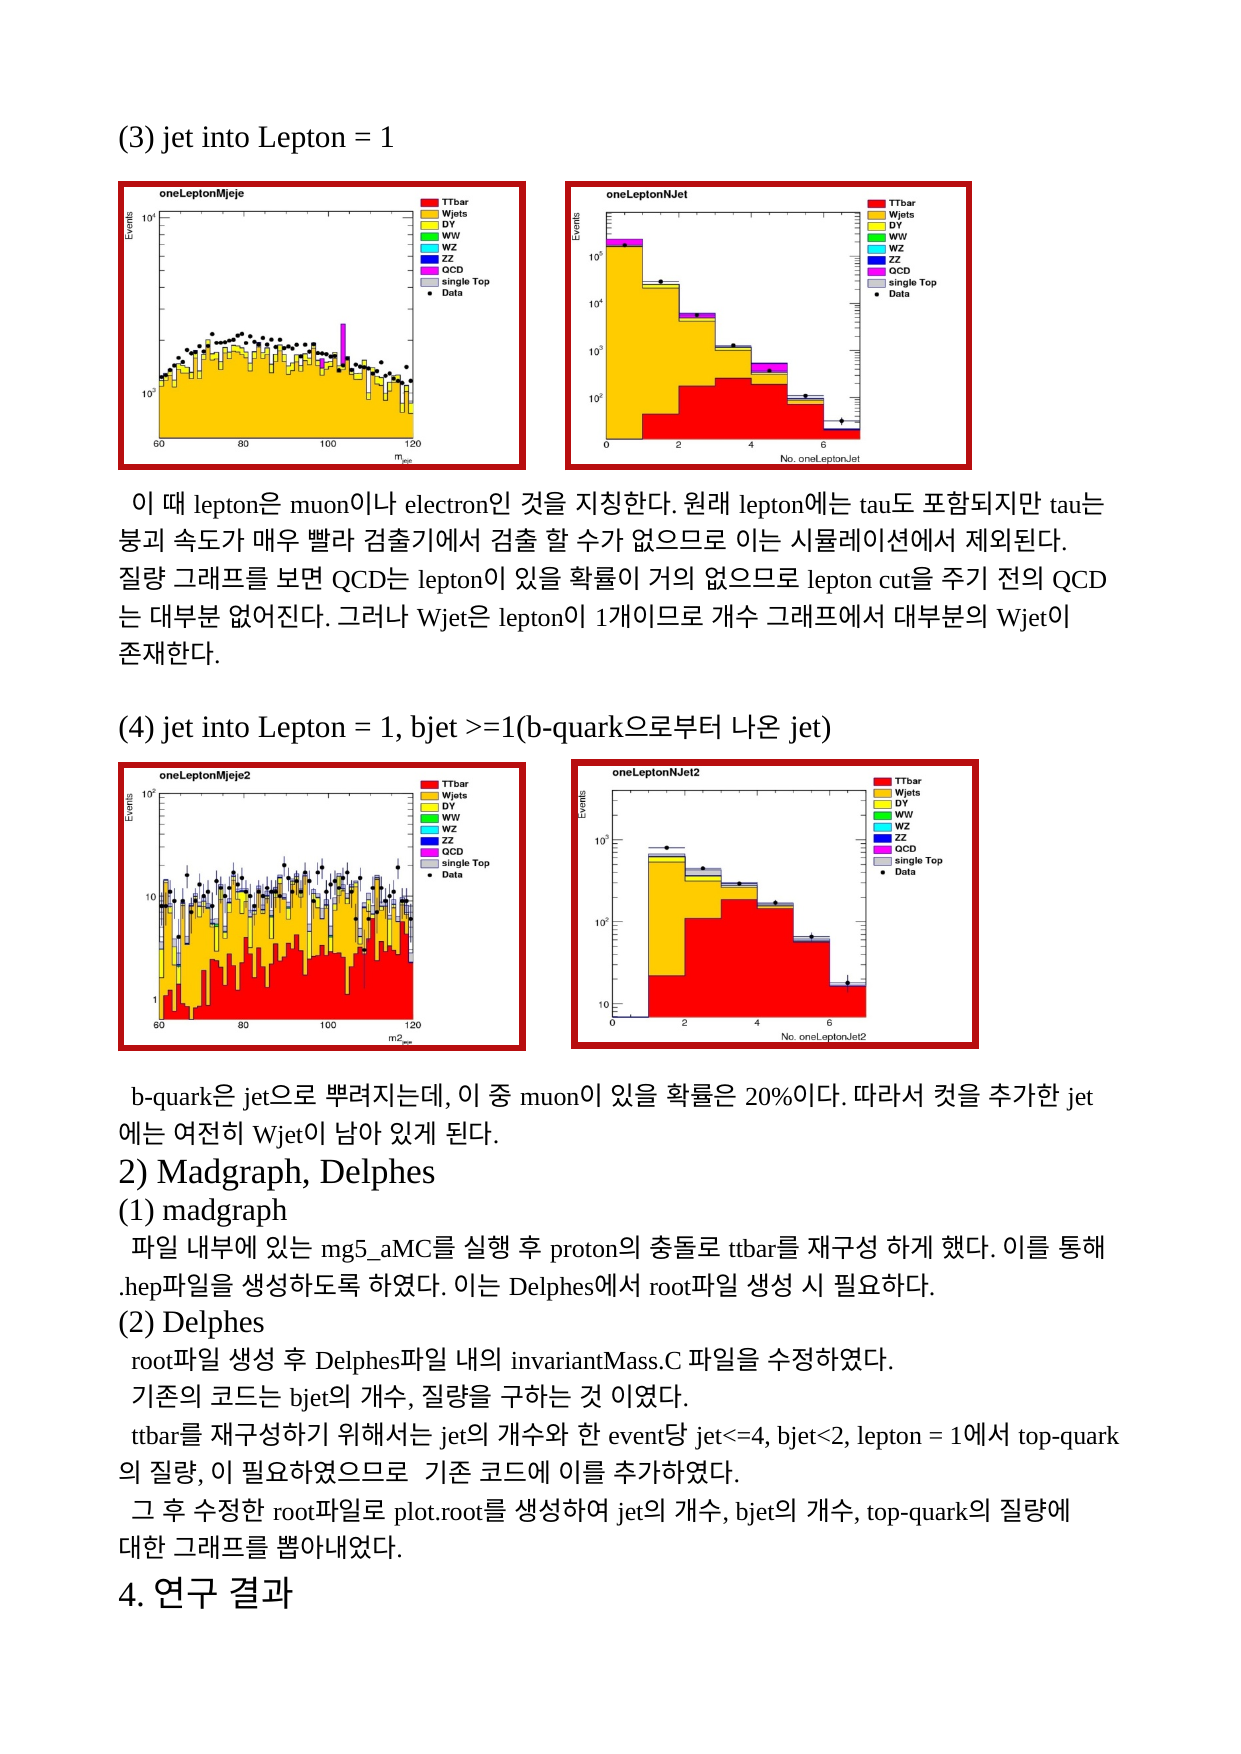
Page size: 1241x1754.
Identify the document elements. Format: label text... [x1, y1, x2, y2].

text 4. 연구 결과 [118, 1565, 1122, 1616]
text 이 때 lepton은 muon이나 electron인 것을 지칭한다. 원래 lepton에는 tau도 포함되지만 tau는 붕괴 속도가 매우 빨라 검출기에서 검출 할 수가 없으므로 이는 시뮬레이션에서 제외된다. [118, 483, 1122, 558]
text 2) Madgraph, Delphes [118, 1151, 1122, 1192]
text 파일 내부에 있는 mg5_aMC를 실행 후 proton의 충돌로 ttbar를 재구성 하게 했다. 이를 통해 .hep파일을 생성하도록 하였다. 이는 Delphes에서 root파일 생성 시 필요하다. [118, 1227, 1122, 1303]
text b-quark은 jet으로 뿌려지는데, 이 중 muon이 있을 확률은 20%이다. 따라서 컷을 추가한 jet에는 여전히 Wjet이 남아 있게 된다. [118, 1075, 1122, 1151]
text 그 후 수정한 root파일로 plot.root를 생성하여 jet의 개수, bjet의 개수, top-quark의 질량에 대한 그래프를 뽑아내었다. [118, 1490, 1122, 1565]
text root파일 생성 후 Delphes파일 내의 invariantMass.C 파일을 수정하였다. [118, 1339, 1122, 1377]
text (4) jet into Lepton = 1, bjet >=1(b-quark으로부터 나온 jet) [118, 701, 1122, 747]
text (1) madgraph [118, 1192, 1122, 1227]
text 질량 그래프를 보면 QCD는 lepton이 있을 확률이 거의 없으므로 lepton cut을 주기 전의 QCD는 대부분 없어진다. 그러나 Wjet은 lepton이 1개이므로 개수 그래프에서 대부분의 Wjet이 존재한다. [118, 558, 1122, 671]
text (2) Delphes [118, 1303, 1122, 1339]
text ttbar를 재구성하기 위해서는 jet의 개수와 한 event당 jet<=4, bjet<2, lepton = 1에서 top-quark의 질량, 이 필요하였으므로 기존 코드에 이를 추가하였다. [118, 1414, 1122, 1490]
text (3) jet into Lepton = 1 [118, 118, 1122, 154]
text 기존의 코드는 bjet의 개수, 질량을 구하는 것 이였다. [118, 1377, 1122, 1414]
